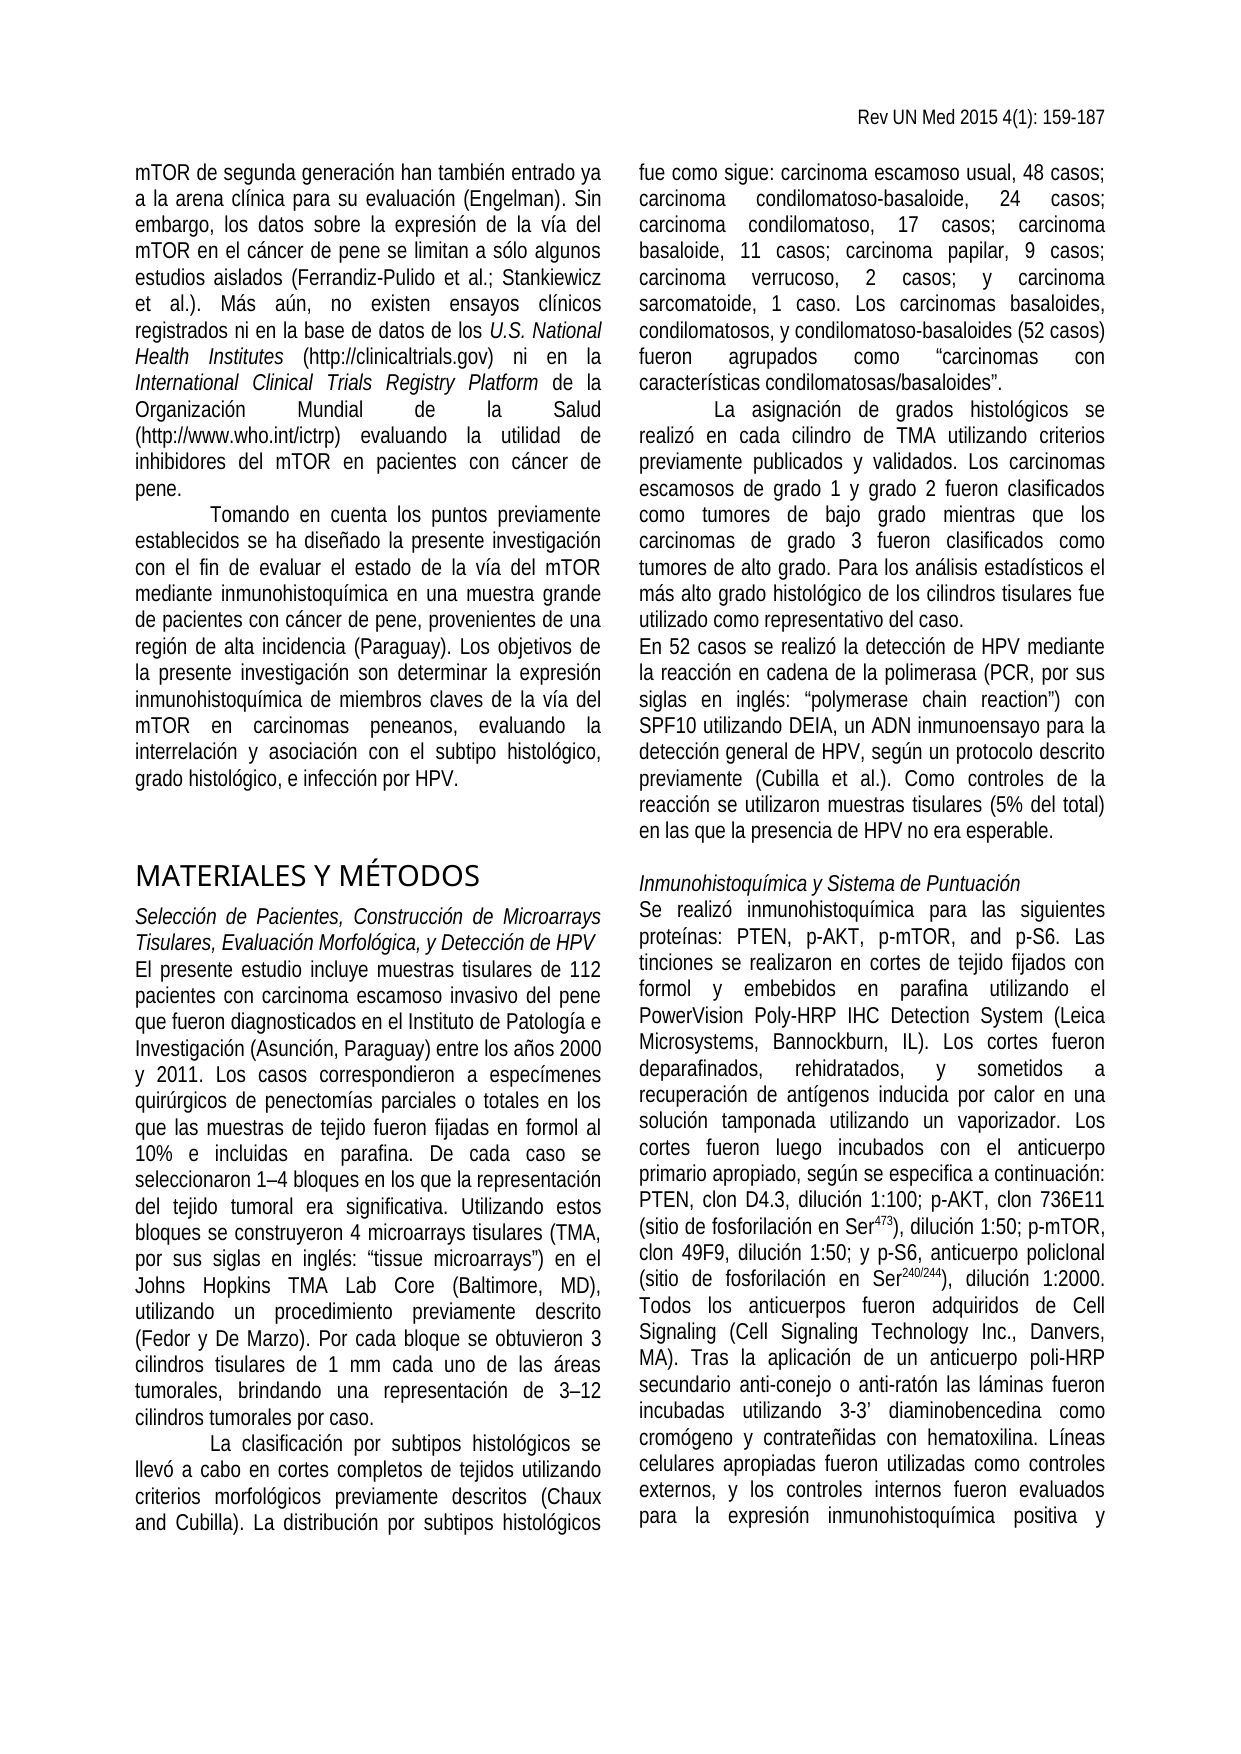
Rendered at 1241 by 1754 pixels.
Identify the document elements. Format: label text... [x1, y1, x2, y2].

subtitle MATERIALES Y MÉTODOS [135, 855, 601, 894]
text Inmunohistoquímica y Sistema de Puntuación [639, 870, 1105, 896]
text El presente estudio incluye muestras tisulares de 112 pacientes con carcinoma escamoso invasivo del pene que fueron diagnosticados en el Instituto de Patología e Investigación (Asunción, Paraguay) entre los años 2000 y 2011. Los casos correspondieron a especímenes quirúrgicos de penectomías parciales o totales en los que las muestras de tejido fueron fijadas en formol al 10% e incluidas en parafina. De cada caso se seleccionaron 1–4 bloques en los que la representación del tejido tumoral era significativa. Utilizando estos bloques se construyeron 4 microarrays tisulares (TMA, por sus siglas en inglés: “tissue microarrays”) en el Johns Hopkins TMA Lab Core (Baltimore, MD), utilizando un procedimiento previamente descrito (Fedor y De Marzo)⁠. Por cada bloque se obtuvieron 3 cilindros tisulares de 1 mm cada uno de las áreas tumorales, brindando una representación de 3–12 cilindros tumorales por caso. [135, 956, 601, 1430]
text En 52 casos se realizó la detección de HPV mediante la reacción en cadena de la polimerasa (PCR, por sus siglas en inglés: “polymerase chain reaction”) con SPF10 utilizando DEIA, un ADN inmunoensayo para la detección general de HPV, según un protocolo descrito previamente (Cubilla et al.)⁠. Como controles de la reacción se utilizaron muestras tisulares (5% del total) en las que la presencia de HPV no era esperable. [639, 633, 1105, 844]
text La asignación de grados histológicos se realizó en cada cilindro de TMA utilizando criterios previamente publicados y validados. Los carcinomas escamosos de grado 1 y grado 2 fueron clasificados como tumores de bajo grado mientras que los carcinomas de grado 3 fueron clasificados como tumores de alto grado. Para los análisis estadísticos el más alto grado histológico de los cilindros tisulares fue utilizado como representativo del caso. [639, 396, 1105, 633]
text fue como sigue: carcinoma escamoso usual, 48 casos; carcinoma condilomatoso-basaloide, 24 casos; carcinoma condilomatoso, 17 casos; carcinoma basaloide, 11 casos; carcinoma papilar, 9 casos; carcinoma verrucoso, 2 casos; y carcinoma sarcomatoide, 1 caso. Los carcinomas basaloides, condilomatosos, y condilomatoso-basaloides (52 casos) fueron agrupados como “carcinomas con características condilomatosas/basaloides”. [639, 158, 1105, 396]
text mTOR de segunda generación han también entrado ya a la arena clínica para su evaluación (Engelman)⁠. Sin embargo, los datos sobre la expresión de la vía del mTOR en el cáncer de pene se limitan a sólo algunos estudios aislados (Ferrandiz-Pulido et al.; Stankiewicz et al.)⁠. Más aún, no existen ensayos clínicos registrados ni en la base de datos de los U.S. National Health Institutes (http://clinicaltrials.gov) ni en la International Clinical Trials Registry Platform de la Organización Mundial de la Salud (http://www.who.int/ictrp) evaluando la utilidad de inhibidores del mTOR en pacientes con cáncer de pene. [135, 158, 601, 501]
text La clasificación por subtipos histológicos se llevó a cabo en cortes completos de tejidos utilizando criterios morfológicos previamente descritos (Chaux and Cubilla)⁠. La distribución por subtipos histológicos [135, 1430, 601, 1535]
text Selección de Pacientes, Construcción de Microarrays Tisulares, Evaluación Morfológica, y Detección de HPV [135, 903, 601, 956]
text Se realizó inmunohistoquímica para las siguientes proteínas: PTEN, p-AKT, p-mTOR, and p-S6. Las tinciones se realizaron en cortes de tejido fijados con formol y embebidos en parafina utilizando el PowerVision Poly-HRP IHC Detection System (Leica Microsystems, Bannockburn, IL). Los cortes fueron deparafinados, rehidratados, y sometidos a recuperación de antígenos inducida por calor en una solución tamponada utilizando un vaporizador. Los cortes fueron luego incubados con el anticuerpo primario apropiado, según se especifica a continuación: PTEN, clon D4.3, dilución 1:100; p-AKT, clon 736E11 (sitio de fosforilación en Ser473), dilución 1:50; p-mTOR, clon 49F9, dilución 1:50; y p-S6, anticuerpo policlonal (sitio de fosforilación en Ser240/244), dilución 1:2000. Todos los anticuerpos fueron adquiridos de Cell Signaling (Cell Signaling Technology Inc., Danvers, MA). Tras la aplicación de un anticuerpo poli-HRP secundario anti-conejo o anti-ratón las láminas fueron incubadas utilizando 3-3’ diaminobencedina como cromógeno y contrateñidas con hematoxilina. Líneas celulares apropiadas fueron utilizadas como controles externos, y los controles internos fueron evaluados para la expresión inmunohistoquímica positiva y [639, 896, 1105, 1529]
text Tomando en cuenta los puntos previamente establecidos se ha diseñado la presente investigación con el fin de evaluar el estado de la vía del mTOR mediante inmunohistoquímica en una muestra grande de pacientes con cáncer de pene, provenientes de una región de alta incidencia (Paraguay). Los objetivos de la presente investigación son determinar la expresión inmunohistoquímica de miembros claves de la vía del mTOR en carcinomas peneanos, evaluando la interrelación y asociación con el subtipo histológico, grado histológico, e infección por HPV. [135, 501, 601, 791]
